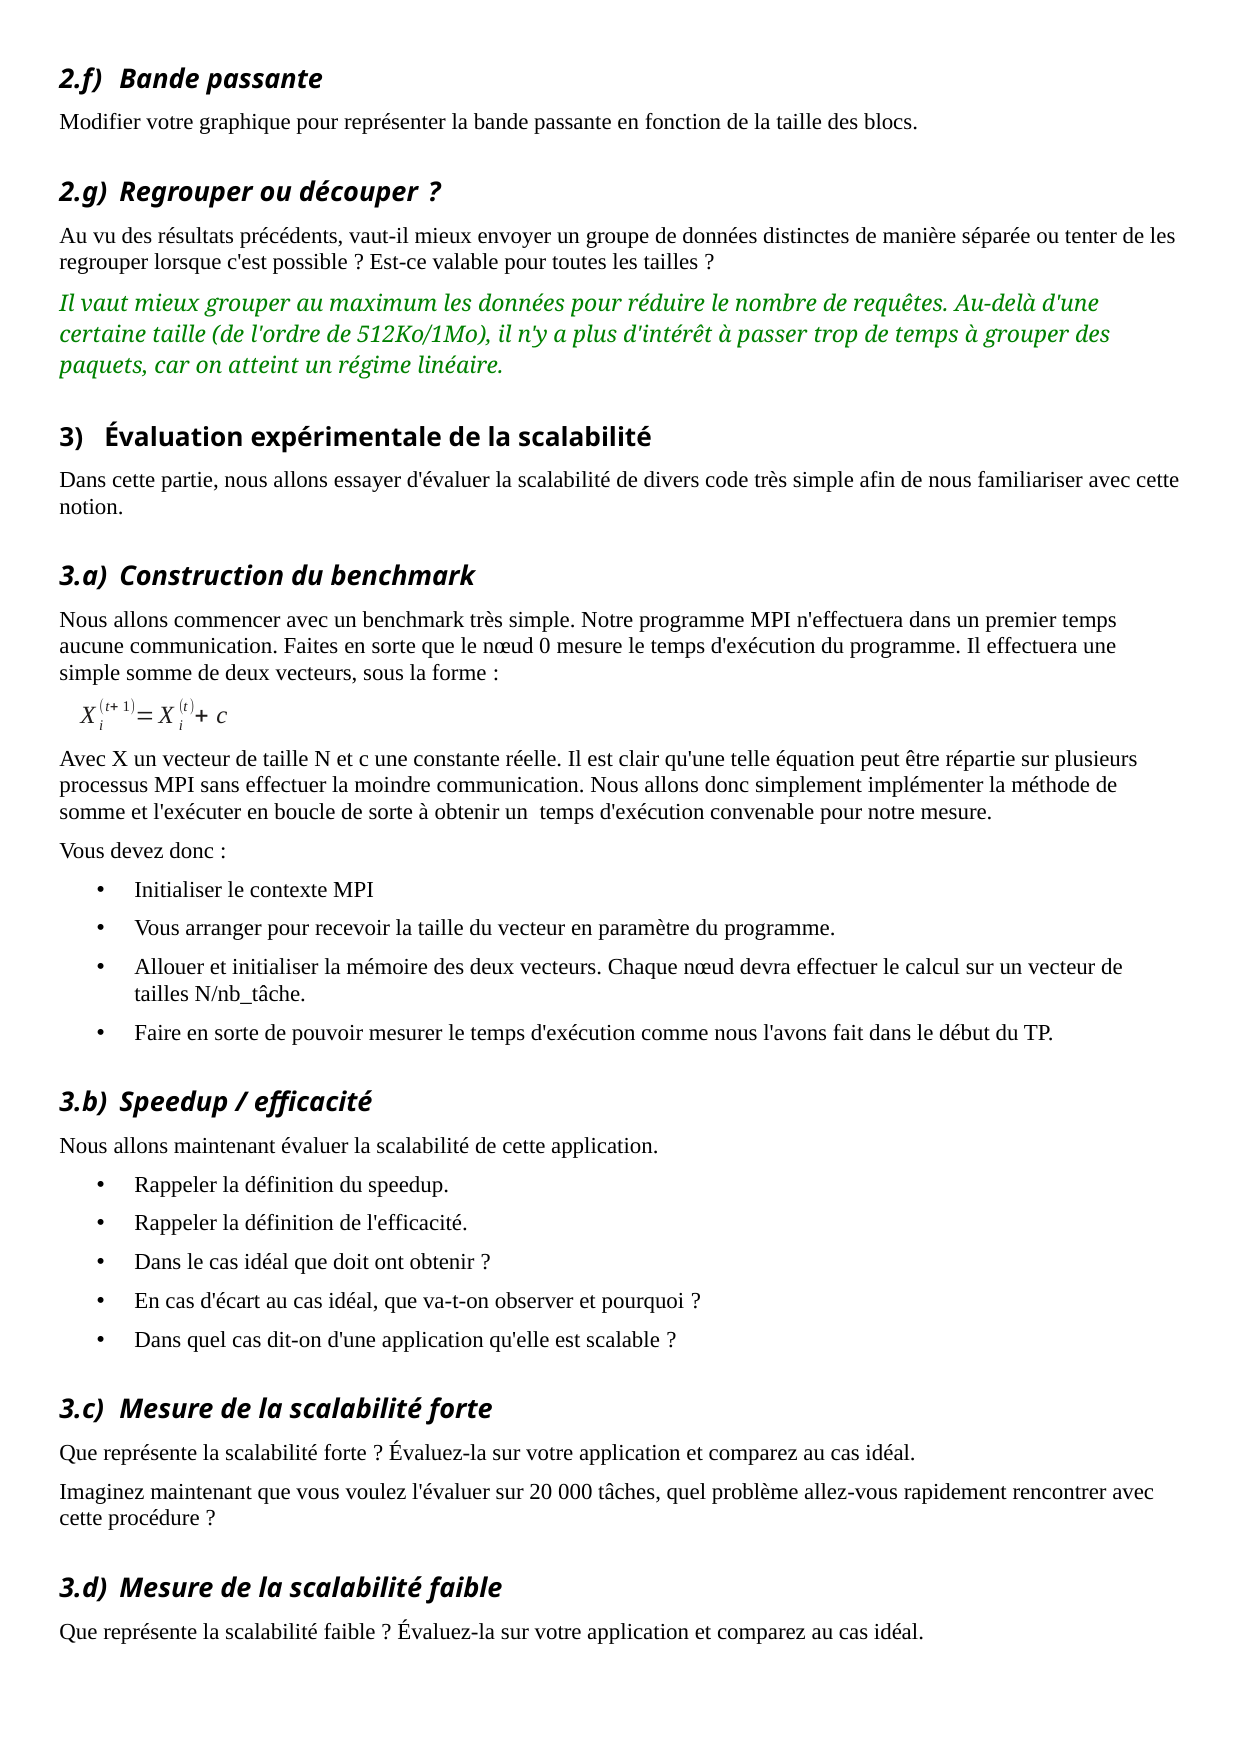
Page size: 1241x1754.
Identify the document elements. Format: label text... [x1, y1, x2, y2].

text Que représente la scalabilité forte ? Évaluez-la sur votre application et comparez au cas idéal. [59, 1439, 1181, 1466]
text Dans cette partie, nous allons essayer d'évaluer la scalabilité de divers code très simple afin de nous familiariser avec cette notion. [59, 466, 1181, 519]
text Que représente la scalabilité faible ? Évaluez-la sur votre application et comparez au cas idéal. [59, 1618, 1181, 1644]
subtitle Évaluation expérimentale de la scalabilité [59, 418, 1181, 454]
text Avec X un vecteur de taille N et c une constante réelle. Il est clair qu'une telle équation peut être répartie sur plusieurs processus MPI sans effectuer la moindre communication. Nous allons donc simplement implémenter la méthode de somme et l'exécuter en boucle de sorte à obtenir un temps d'exécution convenable pour notre mesure. [59, 745, 1181, 824]
list Initialiser le contexte MPI [97, 876, 1181, 902]
text Imaginez maintenant que vous voulez l'évaluer sur 20 000 tâches, quel problème allez-vous rapidement rencontrer avec cette procédure ? [59, 1478, 1181, 1531]
text Nous allons maintenant évaluer la scalabilité de cette application. [59, 1132, 1181, 1158]
list Faire en sorte de pouvoir mesurer le temps d'exécution comme nous l'avons fait dans le début du TP. [97, 1018, 1181, 1045]
text Il vaut mieux grouper au maximum les données pour réduire le nombre de requêtes. Au-delà d'une certaine taille (de l'ordre de 512Ko/1Mo), il n'y a plus d'intérêt à passer trop de temps à grouper des paquets, car on atteint un régime linéaire. [59, 287, 1181, 381]
list En cas d'écart au cas idéal, que va-t-on observer et pourquoi ? [97, 1287, 1181, 1313]
list Rappeler la définition de l'efficacité. [97, 1209, 1181, 1236]
text Vous devez donc : [59, 837, 1181, 863]
list Dans quel cas dit-on d'une application qu'elle est scalable ? [97, 1326, 1181, 1352]
list Rappeler la définition du speedup. [97, 1171, 1181, 1197]
subtitle Construction du benchmark [59, 557, 1181, 593]
list Vous arranger pour recevoir la taille du vecteur en paramètre du programme. [97, 914, 1181, 941]
subtitle Mesure de la scalabilité forte [59, 1390, 1181, 1427]
subtitle Speedup / efficacité [59, 1082, 1181, 1119]
text Au vu des résultats précédents, vaut-il mieux envoyer un groupe de données distinctes de manière séparée ou tenter de les regrouper lorsque c'est possible ? Est-ce valable pour toutes les tailles ? [59, 222, 1181, 274]
subtitle Regrouper ou découper ? [59, 172, 1181, 209]
list Allouer et initialiser la mémoire des deux vecteurs. Chaque nœud devra effectuer le calcul sur un vecteur de tailles N/nb_tâche. [97, 953, 1181, 1006]
subtitle Mesure de la scalabilité faible [59, 1568, 1181, 1605]
subtitle Bande passante [59, 59, 1181, 96]
text Modifier votre graphique pour représenter la bande passante en fonction de la taille des blocs. [59, 108, 1181, 135]
list Dans le cas idéal que doit ont obtenir ? [97, 1248, 1181, 1275]
text Nous allons commencer avec un benchmark très simple. Notre programme MPI n'effectuera dans un premier temps aucune communication. Faites en sorte que le nœud 0 mesure le temps d'exécution du programme. Il effectuera une simple somme de deux vecteurs, sous la forme : [59, 606, 1181, 685]
